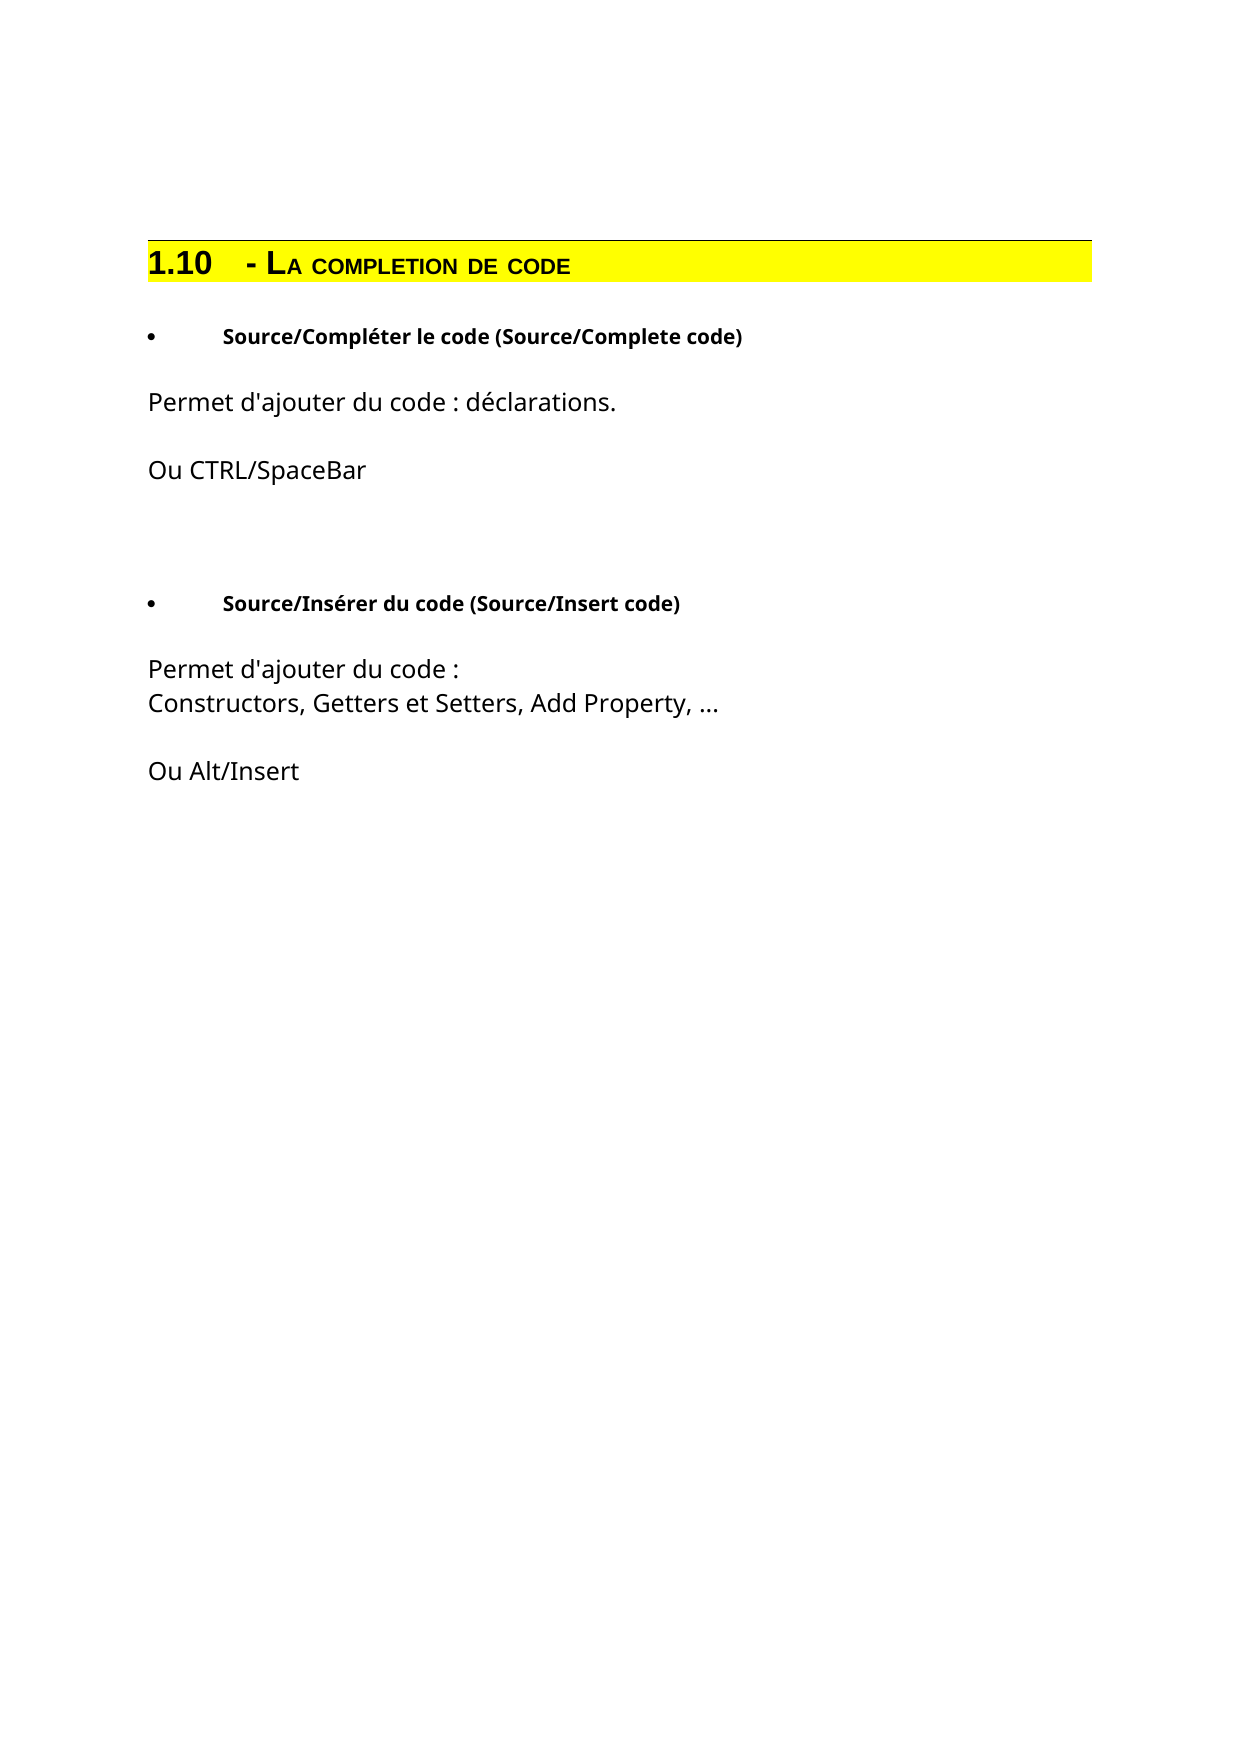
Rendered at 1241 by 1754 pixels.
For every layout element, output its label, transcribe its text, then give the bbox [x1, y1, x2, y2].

text Permet d'ajouter du code : déclarations. [148, 385, 1092, 419]
text Constructors, Getters et Setters, Add Property, ... [148, 686, 1092, 720]
text Ou CTRL/SpaceBar [148, 453, 1092, 487]
subtitle - La completion de code [148, 241, 1092, 282]
text Permet d'ajouter du code : [148, 652, 1092, 686]
list Source/Compléter le code (Source/Complete code) [148, 322, 1092, 351]
text Ou Alt/Insert [148, 754, 1092, 788]
list Source/Insérer du code (Source/Insert code) [148, 589, 1092, 617]
